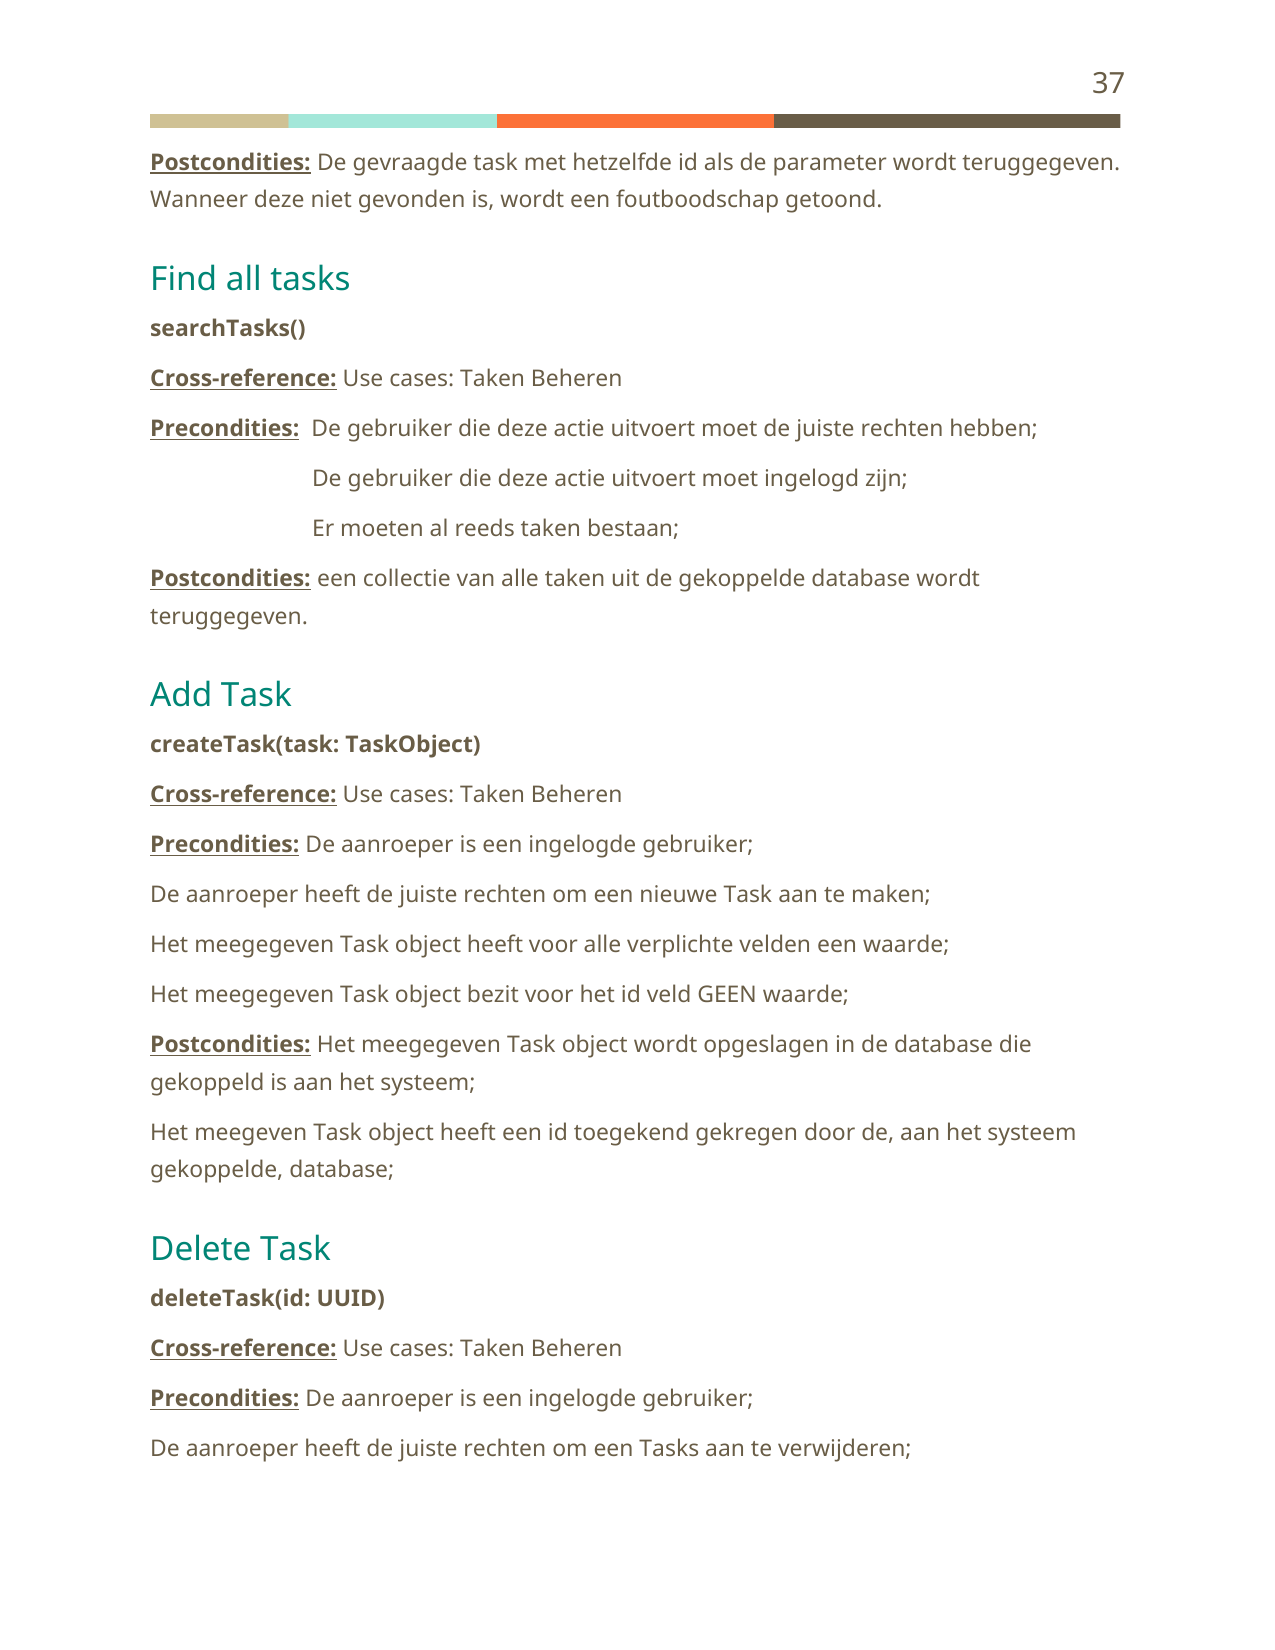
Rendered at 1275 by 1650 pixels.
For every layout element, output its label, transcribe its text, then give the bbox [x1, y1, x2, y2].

text deleteTask(id: UUID) [150, 1282, 1125, 1313]
text De aanroeper heeft de juiste rechten om een Tasks aan te verwijderen; [150, 1432, 1125, 1463]
text Postcondities: Het meegegeven Task object wordt opgeslagen in de database die gekoppeld is aan het systeem; [150, 1028, 1125, 1097]
text Cross-reference: Use cases: Taken Beheren [150, 778, 1125, 810]
text Het meegegeven Task object bezit voor het id veld GEEN waarde; [150, 978, 1125, 1010]
text Precondities: De aanroeper is een ingelogde gebruiker; [150, 1382, 1125, 1413]
text Cross-reference: Use cases: Taken Beheren [150, 1332, 1125, 1363]
text createTask(task: TaskObject) [150, 728, 1125, 760]
text searchTasks() [150, 312, 1125, 343]
text Precondities: De gebruiker die deze actie uitvoert moet de juiste rechten hebben; [150, 412, 1125, 443]
subtitle Add Task [150, 671, 1125, 716]
text Precondities: De aanroeper is een ingelogde gebruiker; [150, 828, 1125, 860]
text Postcondities: een collectie van alle taken uit de gekoppelde database wordt teruggegeven. [150, 562, 1125, 631]
text De aanroeper heeft de juiste rechten om een nieuwe Task aan te maken; [150, 878, 1125, 910]
picture [150, 114, 1121, 128]
text Er moeten al reeds taken bestaan; [225, 512, 1125, 543]
text Cross-reference: Use cases: Taken Beheren [150, 362, 1125, 393]
text Postcondities: De gevraagde task met hetzelfde id als de parameter wordt teruggegeven. Wanneer deze niet gevonden is, wordt een foutboodschap getoond. [150, 146, 1125, 215]
text De gebruiker die deze actie uitvoert moet ingelogd zijn; [225, 462, 1125, 493]
subtitle Find all tasks [150, 254, 1125, 300]
text Het meegegeven Task object heeft voor alle verplichte velden een waarde; [150, 928, 1125, 960]
text Het meegeven Task object heeft een id toegekend gekregen door de, aan het systeem gekoppelde, database; [150, 1116, 1125, 1185]
subtitle Delete Task [150, 1224, 1125, 1270]
